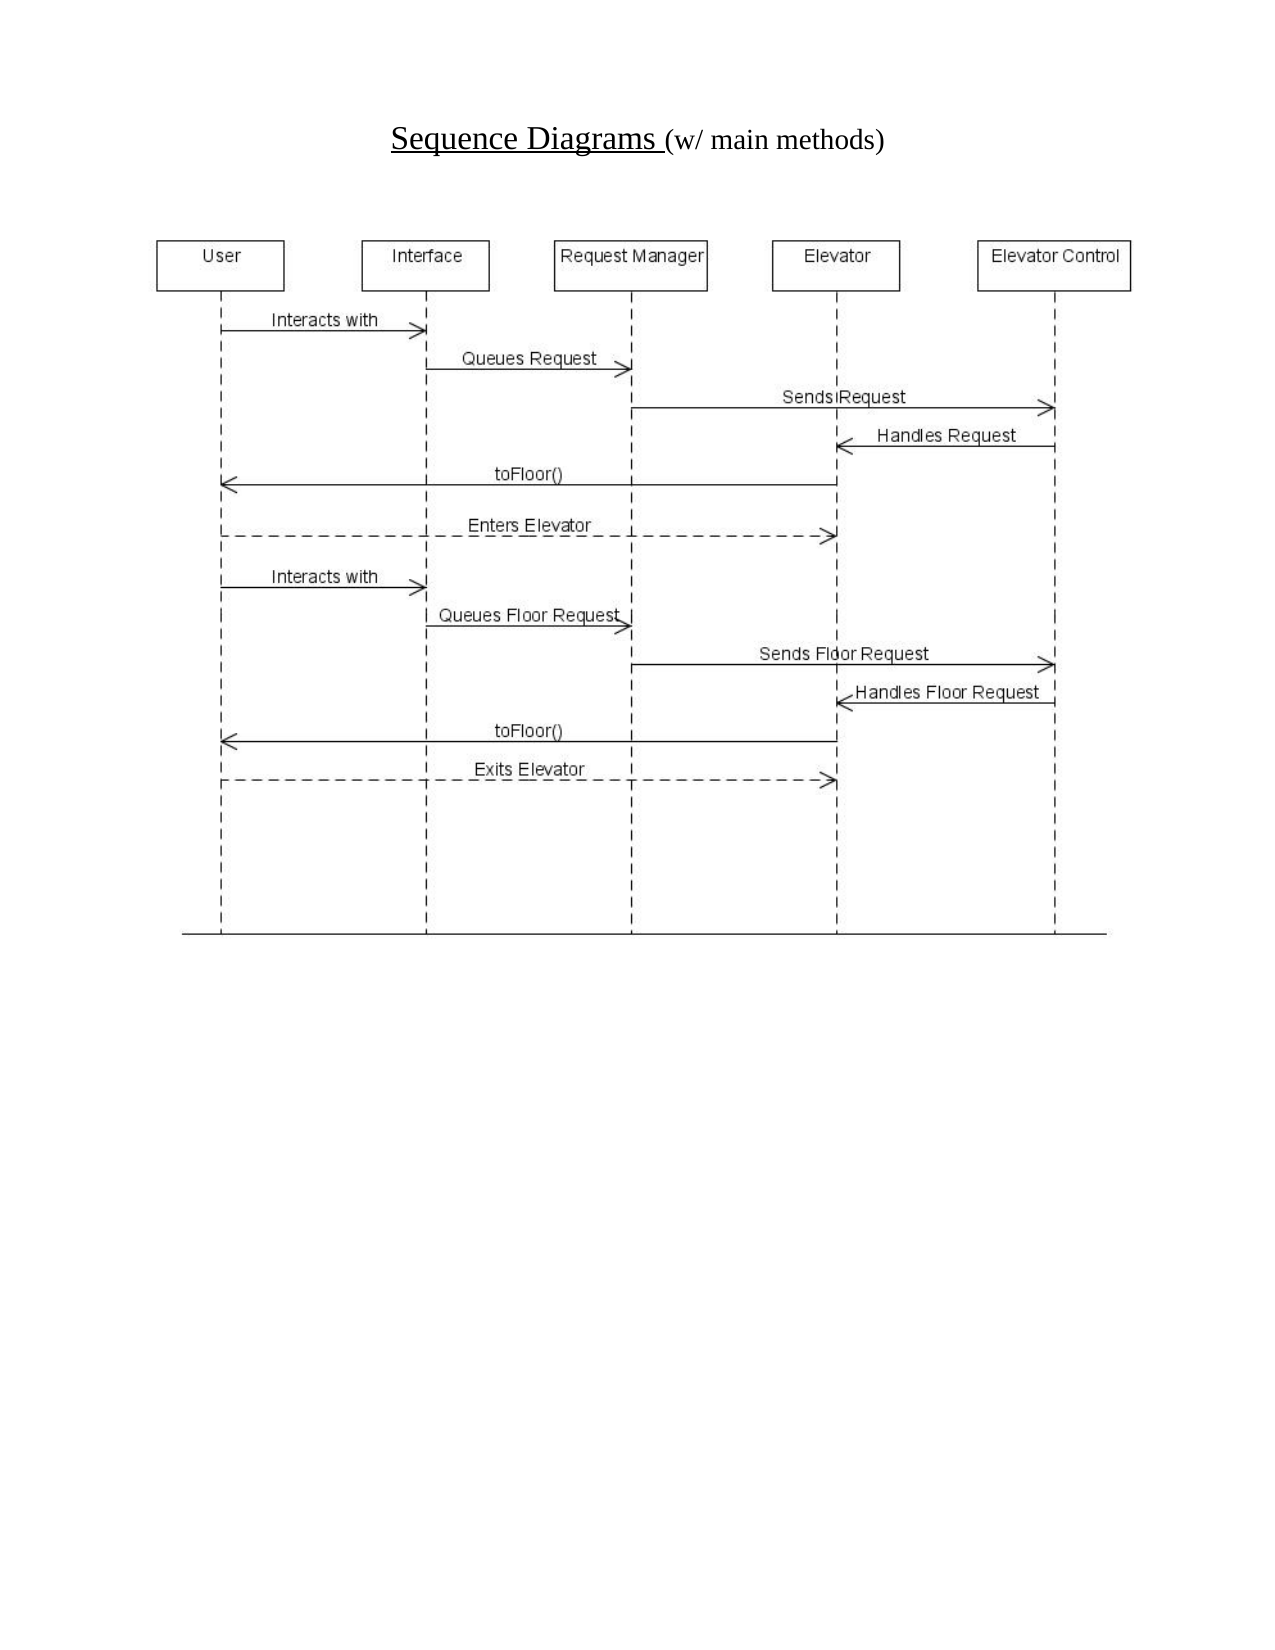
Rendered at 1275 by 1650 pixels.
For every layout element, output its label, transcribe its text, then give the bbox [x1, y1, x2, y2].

picture [118, 190, 1157, 985]
text Sequence Diagrams (w/ main methods) [118, 118, 1157, 156]
